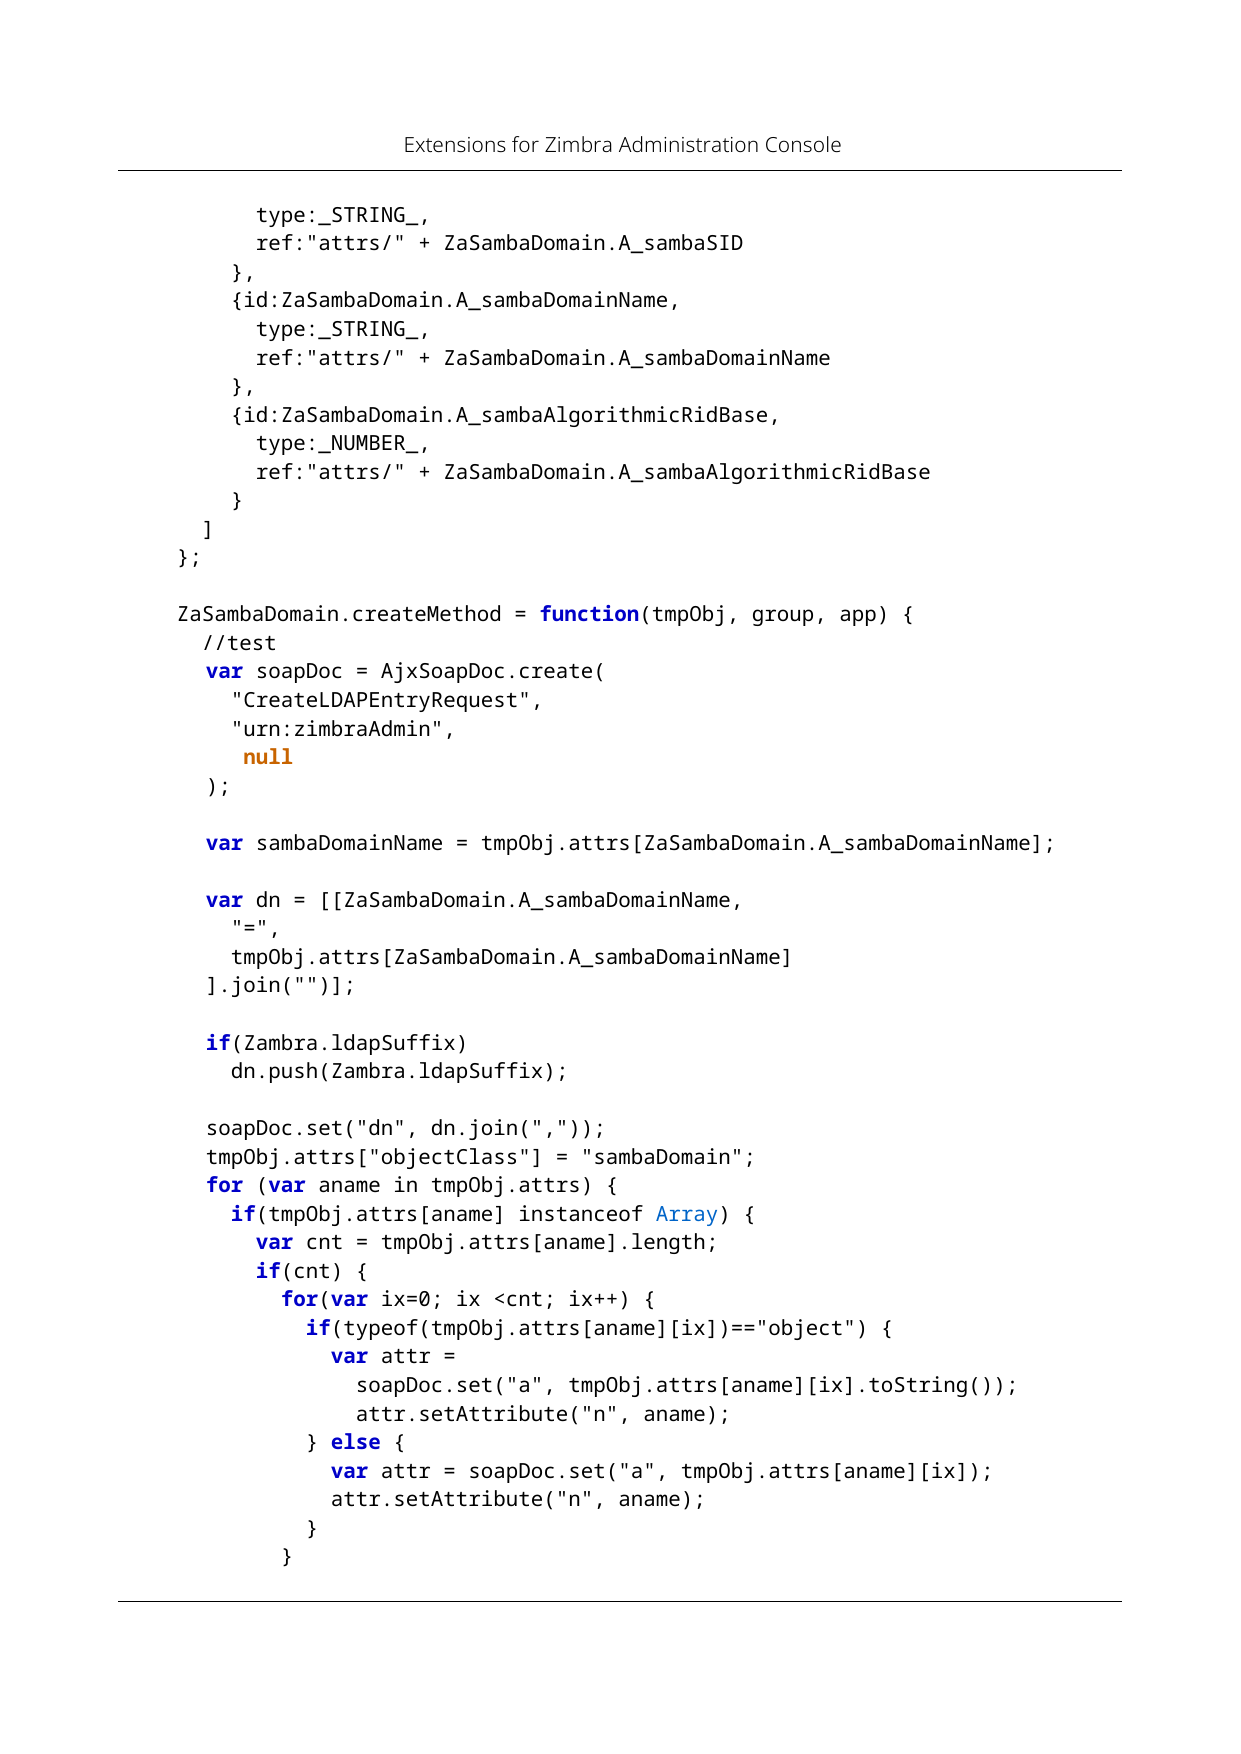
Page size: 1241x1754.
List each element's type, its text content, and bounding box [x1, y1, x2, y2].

text for (var aname in tmpObj.attrs) { [118, 1170, 1122, 1199]
text type:_STRING_, [118, 200, 1122, 228]
text tmpObj.attrs["objectClass"] = "sambaDomain"; [118, 1142, 1122, 1170]
text if(tmpObj.attrs[aname] instanceof Array) { [118, 1199, 1122, 1227]
text var dn = [[ZaSambaDomain.A_sambaDomainName, [118, 885, 1122, 913]
text {id:ZaSambaDomain.A_sambaAlgorithmicRidBase, [118, 399, 1122, 428]
text "CreateLDAPEntryRequest", [118, 685, 1122, 713]
text ); [118, 771, 1122, 799]
text }, [118, 371, 1122, 399]
text var soapDoc = AjxSoapDoc.create( [118, 656, 1122, 685]
text if(Zambra.ldapSuffix) [118, 1027, 1122, 1056]
text ].join("")]; [118, 970, 1122, 999]
text var attr = soapDoc.set("a", tmpObj.attrs[aname][ix]); [118, 1456, 1122, 1484]
text "urn:zimbraAdmin", [118, 713, 1122, 742]
text }, [118, 257, 1122, 285]
text if(typeof(tmpObj.attrs[aname][ix])=="object") { [118, 1313, 1122, 1341]
text ] [177, 514, 1122, 542]
text }; [177, 542, 1122, 571]
text attr.setAttribute("n", aname); [118, 1398, 1122, 1427]
text null [118, 742, 1122, 771]
text type:_NUMBER_, [118, 428, 1122, 457]
text } [118, 485, 1122, 514]
text } [118, 1541, 1122, 1570]
text var cnt = tmpObj.attrs[aname].length; [118, 1227, 1122, 1256]
text type:_STRING_, [118, 314, 1122, 342]
text attr.setAttribute("n", aname); [118, 1484, 1122, 1513]
text dn.push(Zambra.ldapSuffix); [118, 1056, 1122, 1084]
text for(var ix=0; ix <cnt; ix++) { [118, 1284, 1122, 1313]
text } else { [118, 1427, 1122, 1456]
text } [118, 1513, 1122, 1541]
text var sambaDomainName = tmpObj.attrs[ZaSambaDomain.A_sambaDomainName]; [118, 828, 1122, 856]
text soapDoc.set("dn", dn.join(",")); [118, 1113, 1122, 1142]
text ref:"attrs/" + ZaSambaDomain.A_sambaSID [118, 228, 1122, 257]
text ZaSambaDomain.createMethod = function(tmpObj, group, app) { [177, 599, 1122, 628]
text tmpObj.attrs[ZaSambaDomain.A_sambaDomainName] [118, 942, 1122, 970]
text {id:ZaSambaDomain.A_sambaDomainName, [118, 285, 1122, 314]
text "=", [118, 913, 1122, 942]
text if(cnt) { [118, 1256, 1122, 1284]
text ref:"attrs/" + ZaSambaDomain.A_sambaAlgorithmicRidBase [118, 457, 1122, 485]
text soapDoc.set("a", tmpObj.attrs[aname][ix].toString()); [118, 1370, 1122, 1398]
text ref:"attrs/" + ZaSambaDomain.A_sambaDomainName [118, 342, 1122, 371]
text var attr = [118, 1341, 1122, 1370]
text //test [177, 628, 1122, 656]
